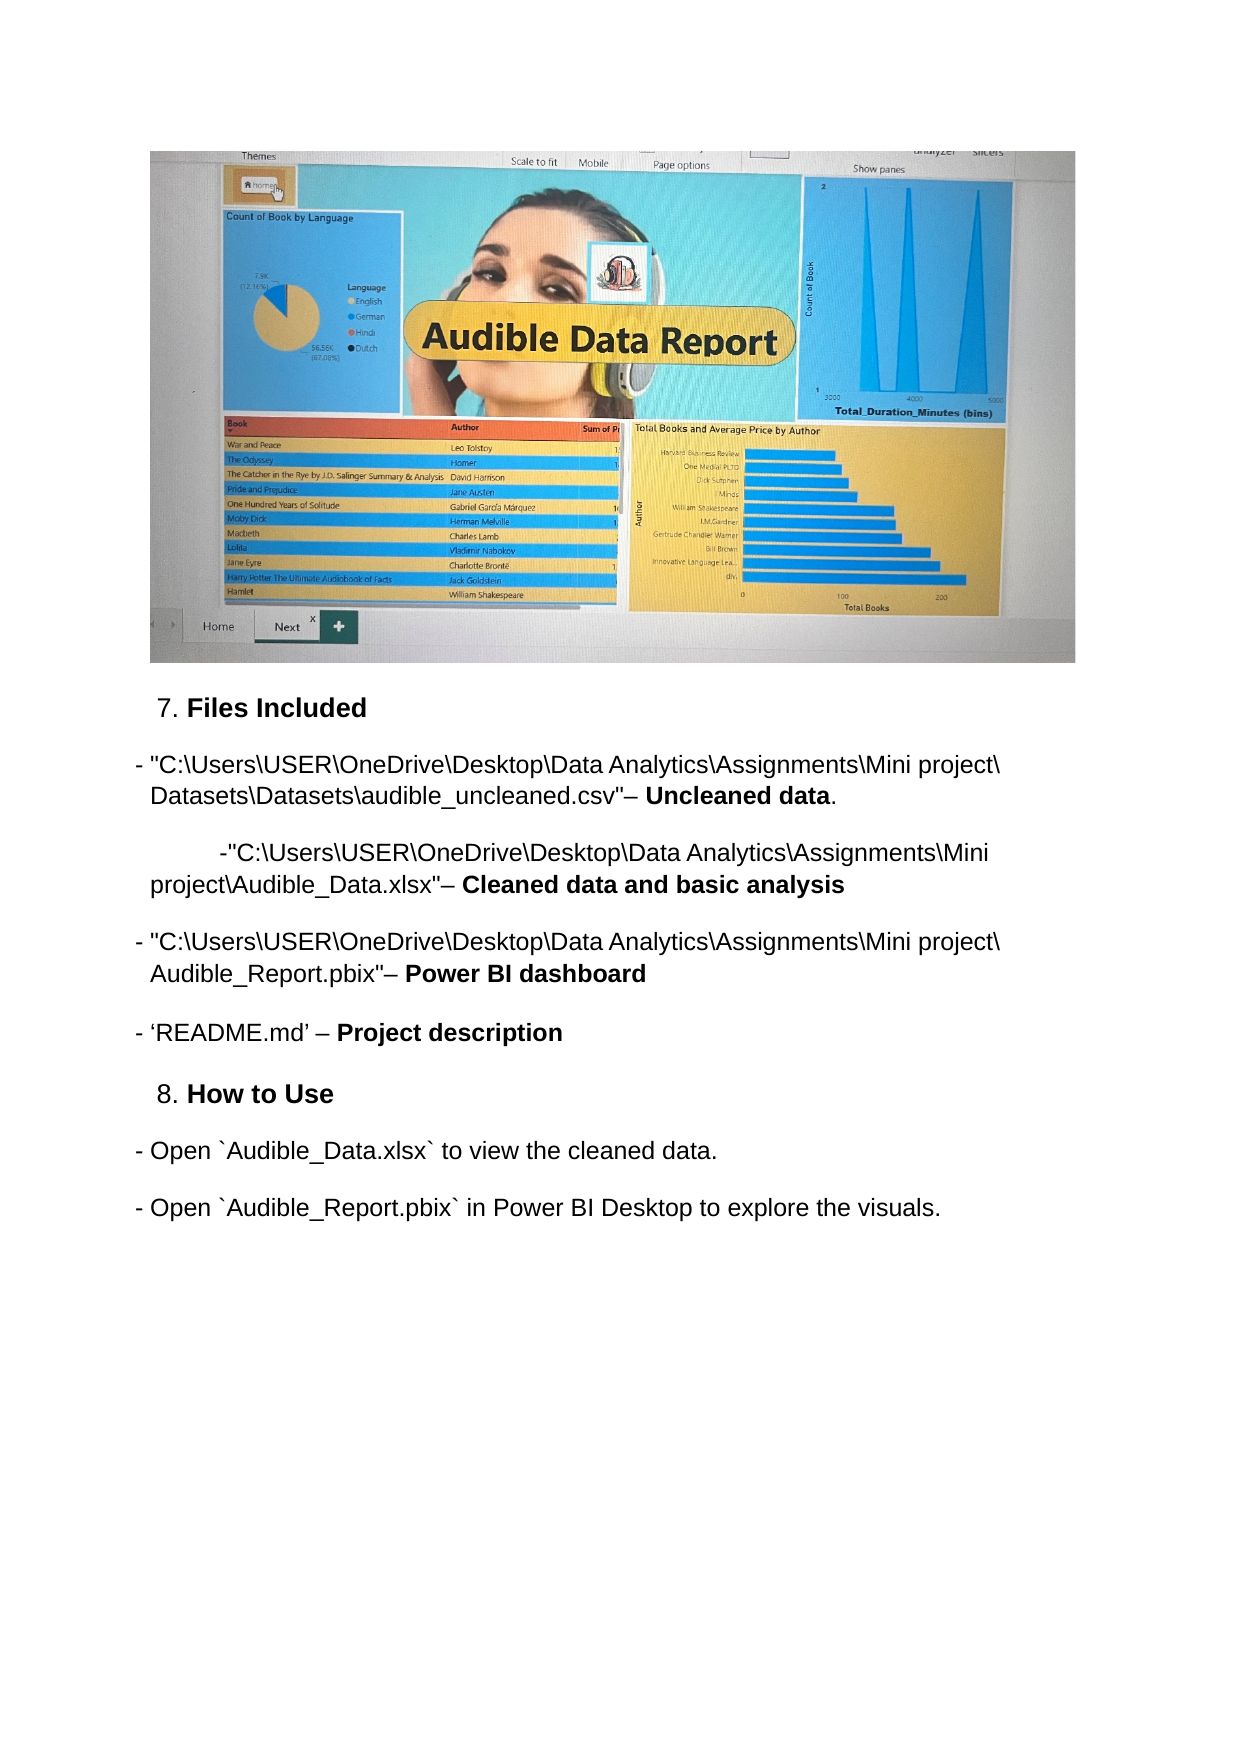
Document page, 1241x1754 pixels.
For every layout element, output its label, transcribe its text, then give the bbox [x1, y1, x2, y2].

list ‘README.md’ – Project description [135, 1018, 1075, 1047]
list "C:\Users\USER\OneDrive\Desktop\Data Analytics\Assignments\Mini project\Datasets\Datasets\audible_uncleaned.csv"– Uncleaned data. [135, 749, 1075, 810]
list Open `Audible_Data.xlsx` to view the cleaned data. [135, 1136, 1075, 1164]
list "C:\Users\USER\OneDrive\Desktop\Data Analytics\Assignments\Mini project\Audible_Report.pbix"– Power BI dashboard [135, 927, 1075, 987]
subtitle 7. Files Included [149, 692, 1075, 723]
list Open `Audible_Report.pbix` in Power BI Desktop to explore the visuals. [135, 1193, 1075, 1222]
subtitle 8. How to Use [149, 1078, 1075, 1109]
text -"C:\Users\USER\OneDrive\Desktop\Data Analytics\Assignments\Mini project\Audible_Data.xlsx"– Cleaned data and basic analysis [150, 838, 1075, 899]
